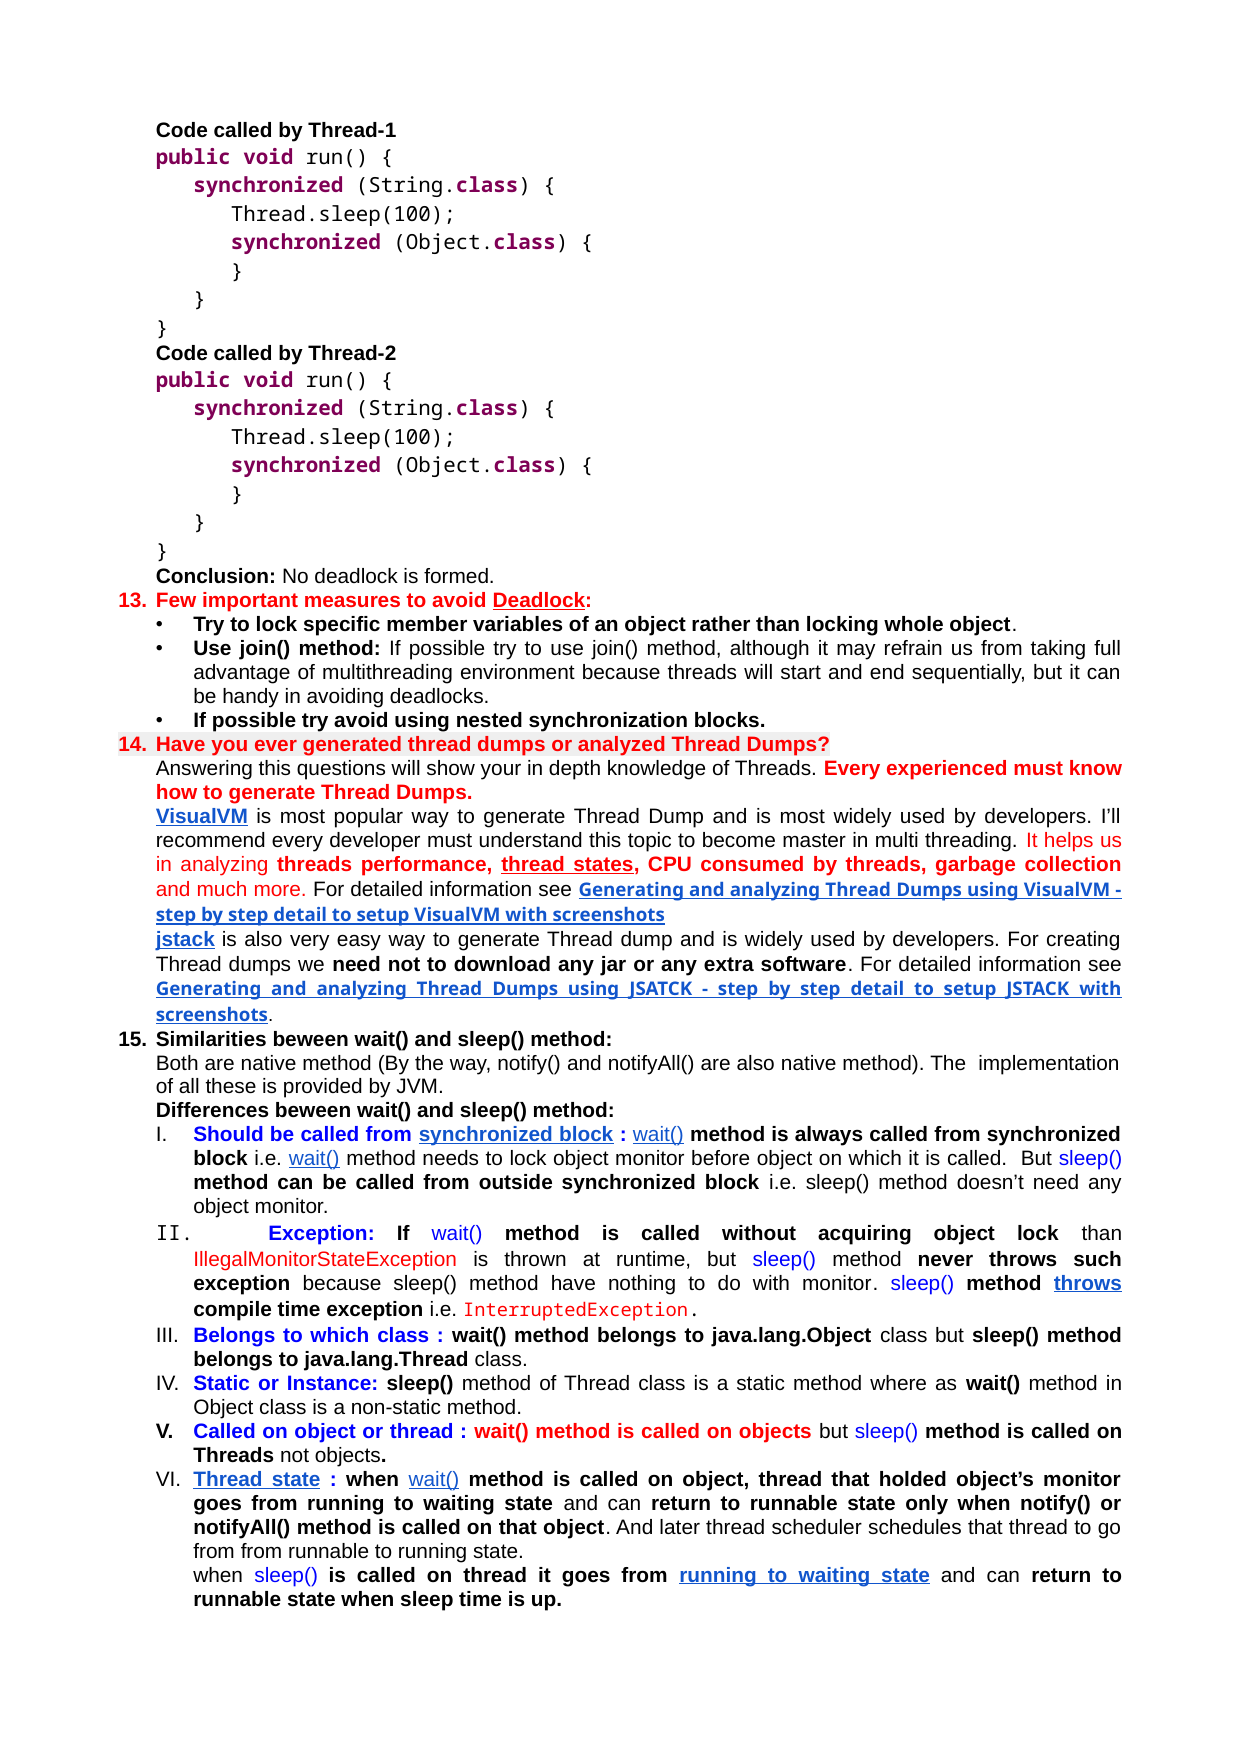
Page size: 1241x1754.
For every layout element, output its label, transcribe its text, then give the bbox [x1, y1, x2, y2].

list Belongs to which class : wait() method belongs to java.lang.Object class but sleep() method belongs to java.lang.Thread class. [156, 1323, 1122, 1371]
list } [118, 313, 1122, 341]
list VisualVM is most popular way to generate Thread Dump and is most widely used by developers. I’ll recommend every developer must understand this topic to become master in multi threading. It helps us in analyzing threads performance, thread states, CPU consumed by threads, garbage collection and much more. For detailed information see Generating and analyzing Thread Dumps using VisualVM - step by step detail to setup VisualVM with screenshots [118, 804, 1122, 927]
list when sleep() is called on thread it goes from running to waiting state and can return to runnable state when sleep time is up. [156, 1562, 1122, 1611]
list Have you ever generated thread dumps or analyzed Thread Dumps? [118, 732, 1122, 756]
list Code called by Thread-2 [118, 341, 1122, 365]
list Differences beween wait() and sleep() method: [118, 1098, 1122, 1122]
list Few important measures to avoid Deadlock: [118, 588, 1122, 612]
list } [156, 507, 1122, 536]
list public void run() { [118, 142, 1122, 171]
list Thread.sleep(100); [193, 199, 1122, 227]
list Use join() method: If possible try to use join() method, although it may refrain us from taking full advantage of multithreading environment because threads will start and end sequentially, but it can be handy in avoiding deadlocks. [156, 636, 1122, 708]
list Similarities beween wait() and sleep() method: [118, 1026, 1122, 1050]
list Try to lock specific member variables of an object rather than locking whole object. [156, 612, 1122, 636]
list } [118, 536, 1122, 564]
list } [193, 256, 1122, 284]
list Answering this questions will show your in depth knowledge of Threads. Every experienced must know how to generate Thread Dumps. [118, 756, 1122, 804]
list synchronized (Object.class) { [193, 227, 1122, 256]
list } [156, 284, 1122, 313]
list synchronized (String.class) { [156, 171, 1122, 199]
list Should be called from synchronized block : wait() method is always called from synchronized block i.e. wait() method needs to lock object monitor before object on which it is called. But sleep() method can be called from outside synchronized block i.e. sleep() method doesn’t need any object monitor. [156, 1122, 1122, 1218]
list Code called by Thread-1 [118, 118, 1122, 142]
list If possible try avoid using nested synchronization blocks. [156, 708, 1122, 732]
list Called on object or thread : wait() method is called on objects but sleep() method is called on Threads not objects. [156, 1419, 1122, 1467]
list Exception: If wait() method is called without acquiring object lock than IllegalMonitorStateException is thrown at runtime, but sleep() method never throws such exception because sleep() method have nothing to do with monitor. sleep() method throws compile time exception i.e. InterruptedException. [156, 1218, 1122, 1323]
list Conclusion: No deadlock is formed. [118, 564, 1122, 588]
list Thread.sleep(100); [193, 422, 1122, 450]
list synchronized (String.class) { [156, 393, 1122, 422]
list jstack is also very easy way to generate Thread dump and is widely used by developers. For creating Thread dumps we need not to download any jar or any extra software. For detailed information see Generating and analyzing Thread Dumps using JSATCK - step by step detail to setup JSTACK with screenshots. [118, 927, 1122, 1026]
list Thread state : when wait() method is called on object, thread that holded object’s monitor goes from running to waiting state and can return to runnable state only when notify() or notifyAll() method is called on that object. And later thread scheduler schedules that thread to go from from runnable to running state. [156, 1467, 1122, 1562]
list Static or Instance: sleep() method of Thread class is a static method where as wait() method in Object class is a non-static method. [156, 1371, 1122, 1419]
list Both are native method (By the way, notify() and notifyAll() are also native method). The implementation of all these is provided by JVM. [118, 1050, 1122, 1098]
list public void run() { [118, 365, 1122, 393]
list } [193, 479, 1122, 507]
list synchronized (Object.class) { [193, 450, 1122, 479]
